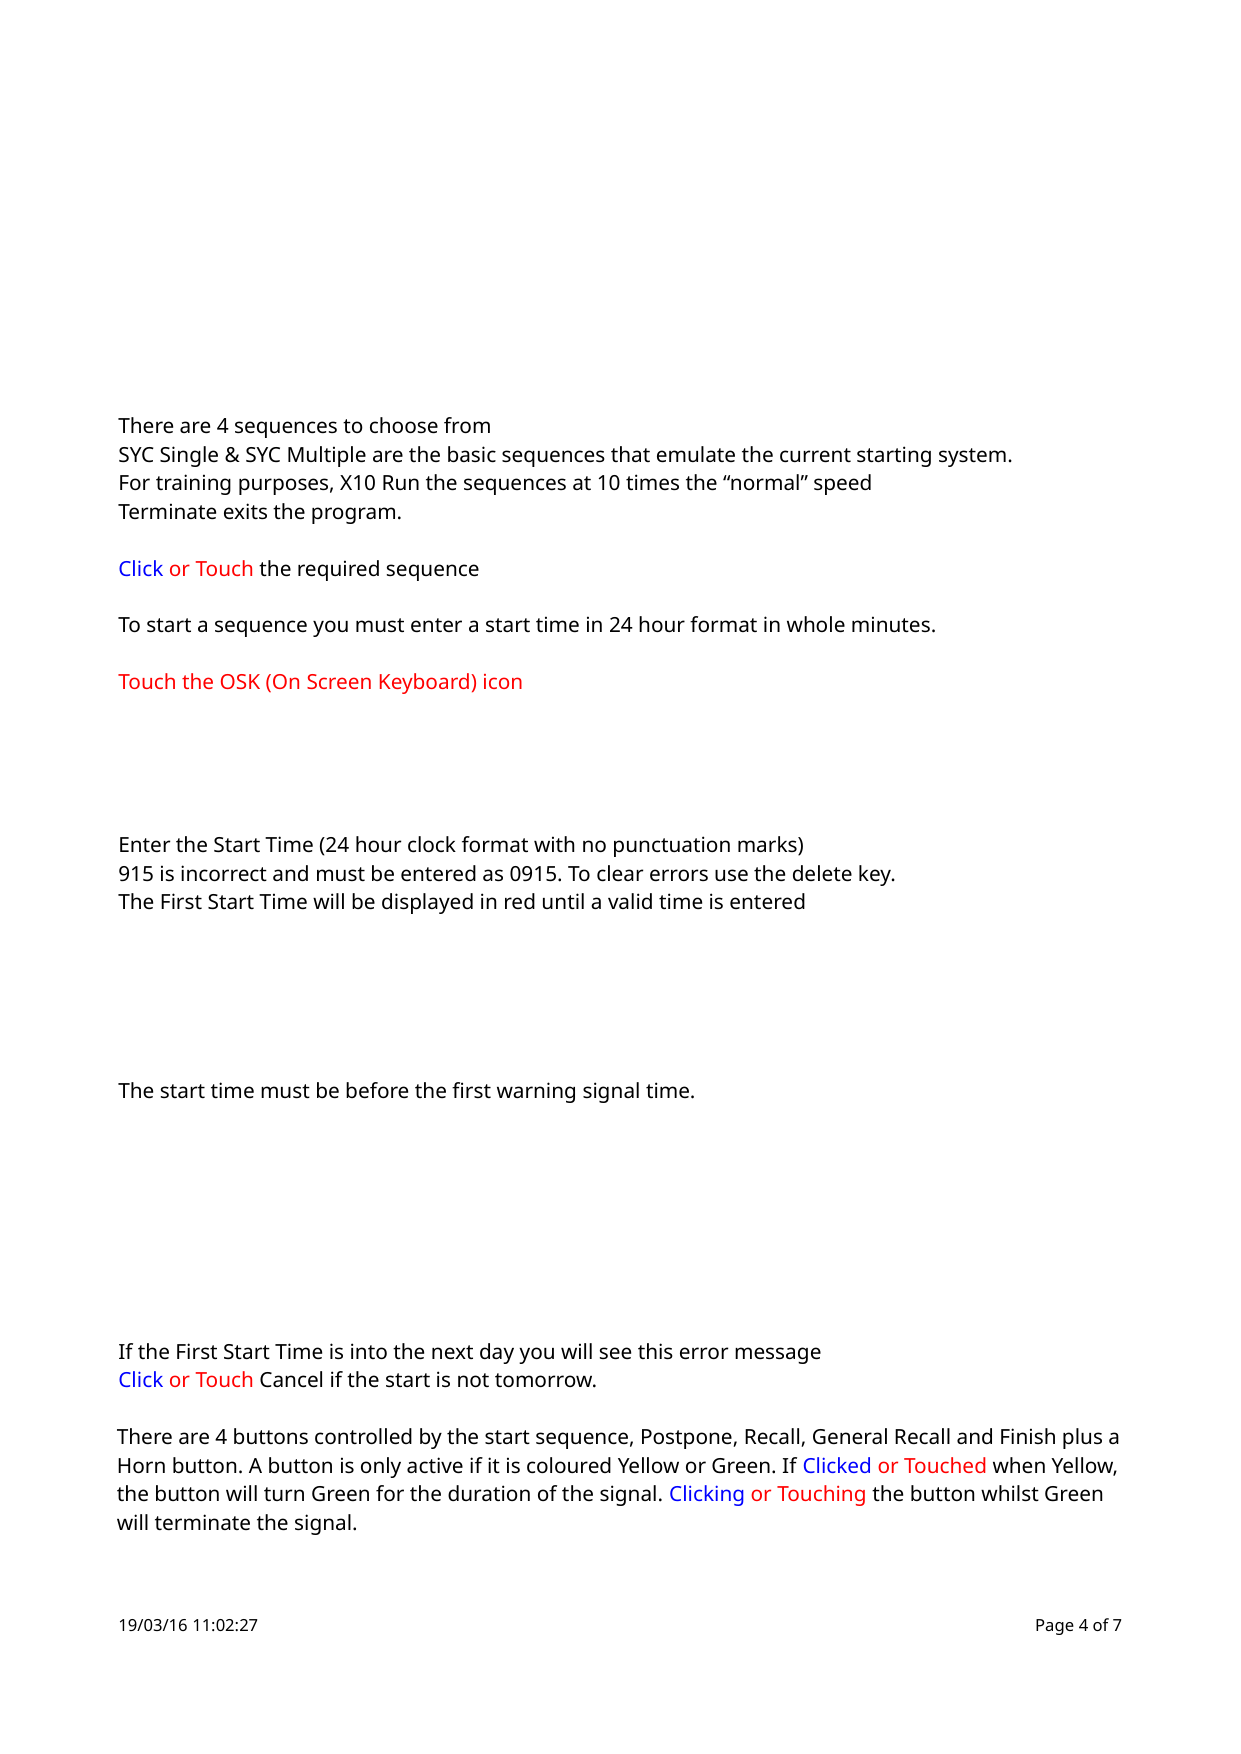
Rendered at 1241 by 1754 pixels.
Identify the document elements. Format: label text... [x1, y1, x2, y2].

text Enter the Start Time (24 hour clock format with no punctuation marks) [118, 831, 1122, 859]
text There are 4 buttons controlled by the start sequence, Postpone, Recall, General Recall and Finish plus a Horn button. A button is only active if it is coloured Yellow or Green. If Clicked or Touched when Yellow, the button will turn Green for the duration of the signal. Clicking or Touching the button whilst Green will terminate the signal. [117, 1422, 1122, 1536]
text For training purposes, X10 Run the sequences at 10 times the “normal” speed [118, 468, 1122, 497]
text Click or Touch Cancel if the start is not tomorrow. [118, 1366, 1122, 1394]
text Click or Touch the required sequence [118, 554, 1122, 582]
text The First Start Time will be displayed in red until a valid time is entered [118, 887, 1122, 916]
text Touch the OSK (On Screen Keyboard) icon [118, 667, 1122, 696]
text 915 is incorrect and must be entered as 0915. To clear errors use the delete key. [118, 859, 1122, 887]
text There are 4 sequences to choose from [118, 412, 1122, 440]
text Terminate exits the program. [118, 497, 1122, 525]
text SYC Single & SYC Multiple are the basic sequences that emulate the current starting system. [118, 440, 1122, 468]
text The start time must be before the first warning signal time. [118, 1076, 1122, 1104]
text To start a sequence you must enter a start time in 24 hour format in whole minutes. [118, 611, 1122, 639]
text If the First Start Time is into the next day you will see this error message [118, 1104, 1122, 1366]
